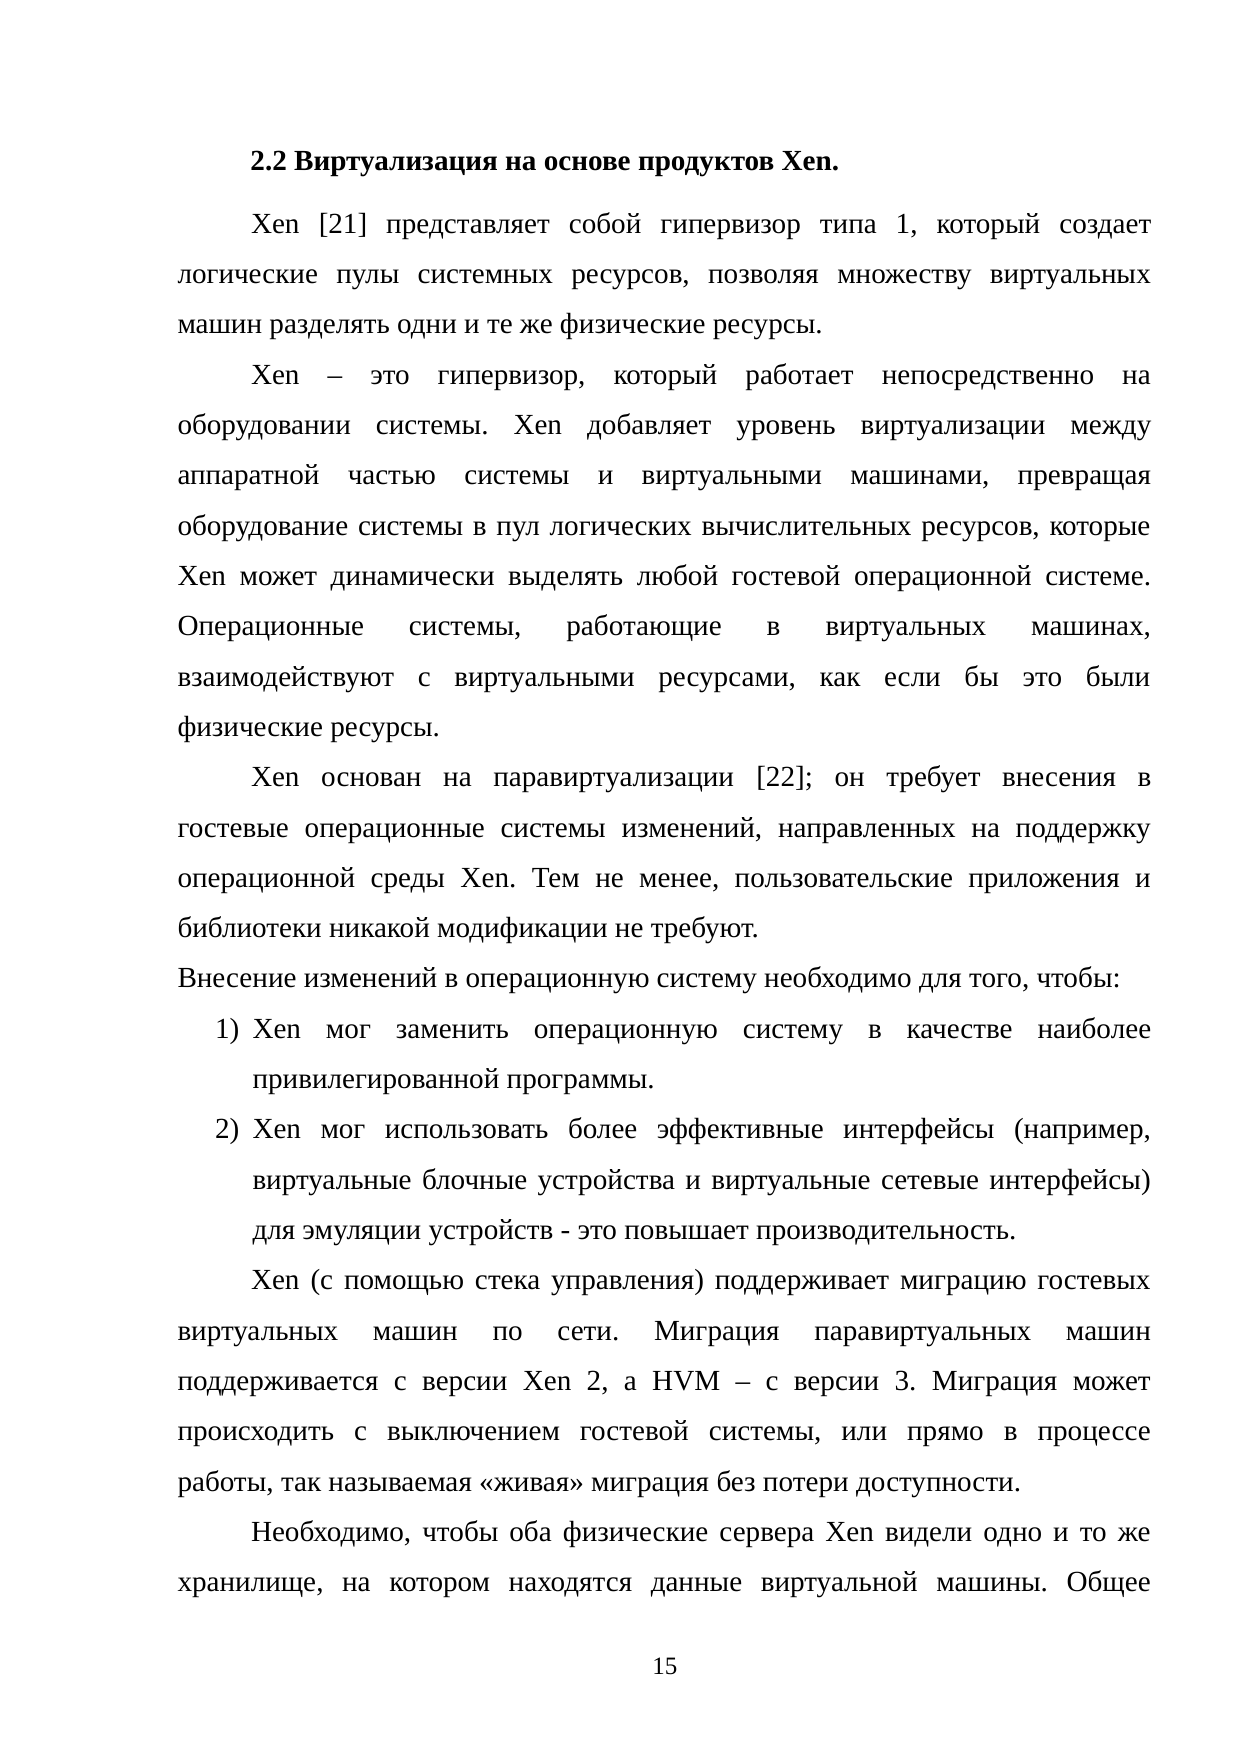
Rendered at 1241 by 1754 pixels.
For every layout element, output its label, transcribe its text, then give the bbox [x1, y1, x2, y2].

list Xen мог заменить операционную систему в качестве наиболее привилегированной программы. [215, 1011, 1152, 1095]
text Xen – это гипервизор, который работает непосредственно на оборудовании системы. Xen добавляет уровень виртуализации между аппаратной частью системы и виртуальными машинами, превращая оборудование системы в пул логических вычислительных ресурсов, которые Xen может динамически выделять любой гостевой операционной системе. Операционные системы, работающие в виртуальных машинах, взаимодействуют с виртуальными ресурсами, как если бы это были физические ресурсы. [177, 357, 1152, 743]
subtitle 2.2 Виртуализация на основе продуктов Xen. [177, 143, 1152, 177]
text Внесение изменений в операционную систему необходимо для того, чтобы: [177, 961, 1152, 994]
text Xen (с помощью стека управления) поддерживает миграцию гостевых виртуальных машин по сети. Миграция паравиртуальных машин поддерживается с версии Xen 2, а HVM – с версии 3. Миграция может происходить с выключением гостевой системы, или прямо в процессе работы, так называемая «живая» миграция без потери доступности. [177, 1262, 1152, 1497]
list Xen мог использовать более эффективные интерфейсы (например, виртуальные блочные устройства и виртуальные сетевые интерфейсы) для эмуляции устройств - это повышает производительность. [215, 1112, 1152, 1246]
text Хen основан на паравиртуализации [22]; он требует внесения в гостевые операционные системы изменений, направленных на поддержку операционной среды Xen. Тем не менее, пользовательские приложения и библиотеки никакой модификации не требуют. [177, 759, 1152, 944]
text Необходимо, чтобы оба физические сервера Xen видели одно и то же хранилище, на котором находятся данные виртуальной машины. Общее [177, 1514, 1152, 1598]
text Xen [21] представляет собой гипервизор типа 1, который создает логические пулы системных ресурсов, позволяя множеству виртуальных машин разделять одни и те же физические ресурсы. [177, 206, 1152, 340]
